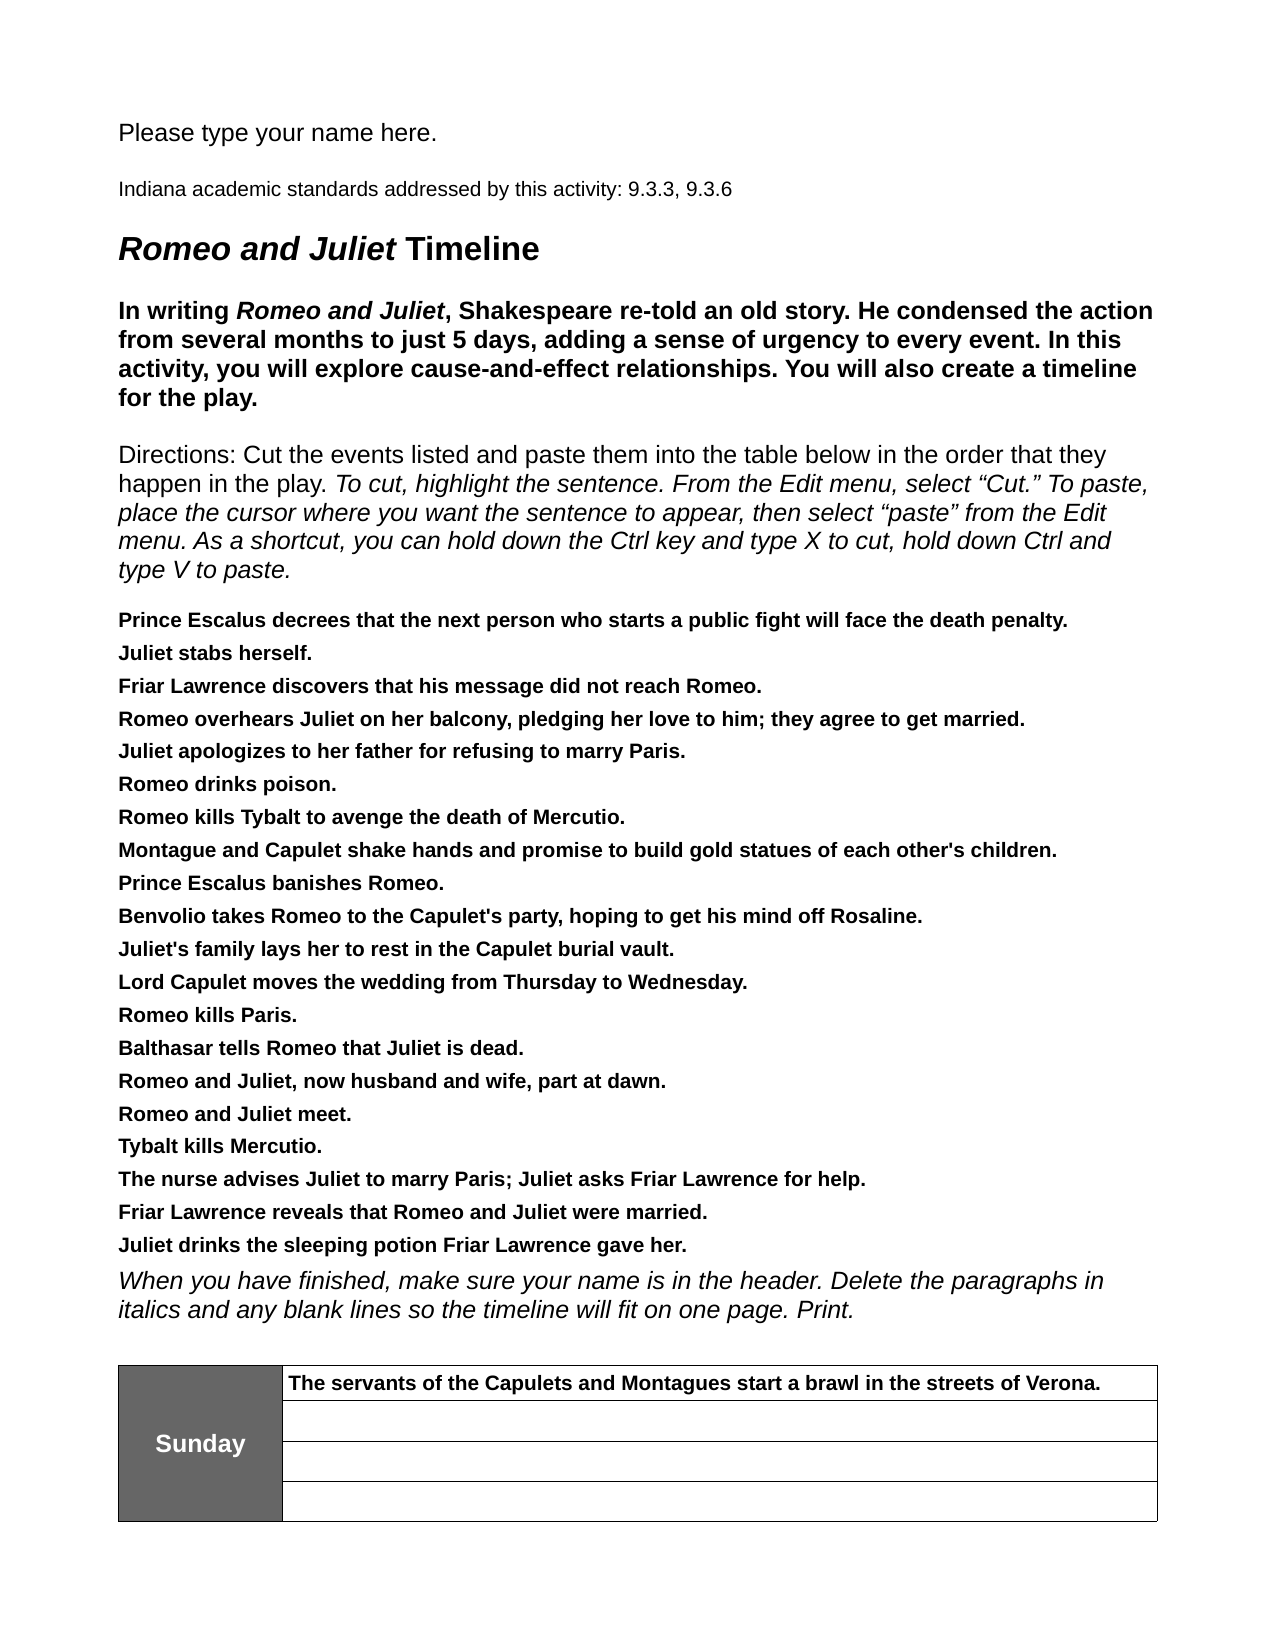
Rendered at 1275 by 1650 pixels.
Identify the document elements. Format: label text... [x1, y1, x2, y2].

text When you have finished, make sure your name is in the header. Delete the paragraphs in italics and any blank lines so the timeline will fit on one page. Print. [118, 1266, 1157, 1323]
text Tybalt kills Mercutio. [118, 1134, 1157, 1158]
table_cell [283, 1482, 1157, 1521]
text Prince Escalus decrees that the next person who starts a public fight will face the death penalty. [118, 608, 1157, 632]
text Juliet drinks the sleeping potion Friar Lawrence gave her. [118, 1233, 1157, 1257]
text Prince Escalus banishes Romeo. [118, 871, 1157, 895]
text Indiana academic standards addressed by this activity: 9.3.3, 9.3.6 [118, 176, 1157, 200]
text Directions: Cut the events listed and paste them into the table below in the order that they happen in the play. To cut, highlight the sentence. From the Edit menu, select “Cut.” To paste, place the cursor where you want the sentence to appear, then select “paste” from the Edit menu. As a shortcut, you can hold down the Ctrl key and type X to cut, hold down Ctrl and type V to paste. [118, 440, 1157, 584]
text Juliet apologizes to her father for refusing to marry Paris. [118, 739, 1157, 763]
text Juliet's family lays her to rest in the Capulet burial vault. [118, 937, 1157, 961]
text In writing Romeo and Juliet, Shakespeare re-told an old story. He condensed the action from several months to just 5 days, adding a sense of urgency to every event. In this activity, you will explore cause-and-effect relationships. You will also create a timeline for the play. [118, 296, 1157, 411]
text Romeo kills Tybalt to avenge the death of Mercutio. [118, 805, 1157, 829]
text Balthasar tells Romeo that Juliet is dead. [118, 1036, 1157, 1059]
text Benvolio takes Romeo to the Capulet's party, hoping to get his mind off Rosaline. [118, 904, 1157, 928]
text Romeo and Juliet Timeline [118, 229, 1157, 267]
table_cell [283, 1442, 1157, 1481]
text Friar Lawrence reveals that Romeo and Juliet were married. [118, 1200, 1157, 1224]
text Romeo and Juliet meet. [118, 1101, 1157, 1125]
text Friar Lawrence discovers that his message did not reach Romeo. [118, 673, 1157, 697]
text Romeo drinks poison. [118, 772, 1157, 796]
text Romeo overhears Juliet on her balcony, pledging her love to him; they agree to get married. [118, 706, 1157, 730]
text Juliet stabs herself. [118, 641, 1157, 664]
text Lord Capulet moves the wedding from Thursday to Wednesday. [118, 970, 1157, 994]
table_cell [283, 1401, 1157, 1441]
text The nurse advises Juliet to marry Paris; Juliet asks Friar Lawrence for help. [118, 1167, 1157, 1191]
table_header The servants of the Capulets and Montagues start a brawl in the streets of Verona. [283, 1366, 1157, 1400]
text Romeo and Juliet, now husband and wife, part at dawn. [118, 1068, 1157, 1092]
text Romeo kills Paris. [118, 1003, 1157, 1027]
table_header Sunday [119, 1366, 282, 1521]
text Montague and Capulet shake hands and promise to build gold statues of each other's children. [118, 838, 1157, 862]
